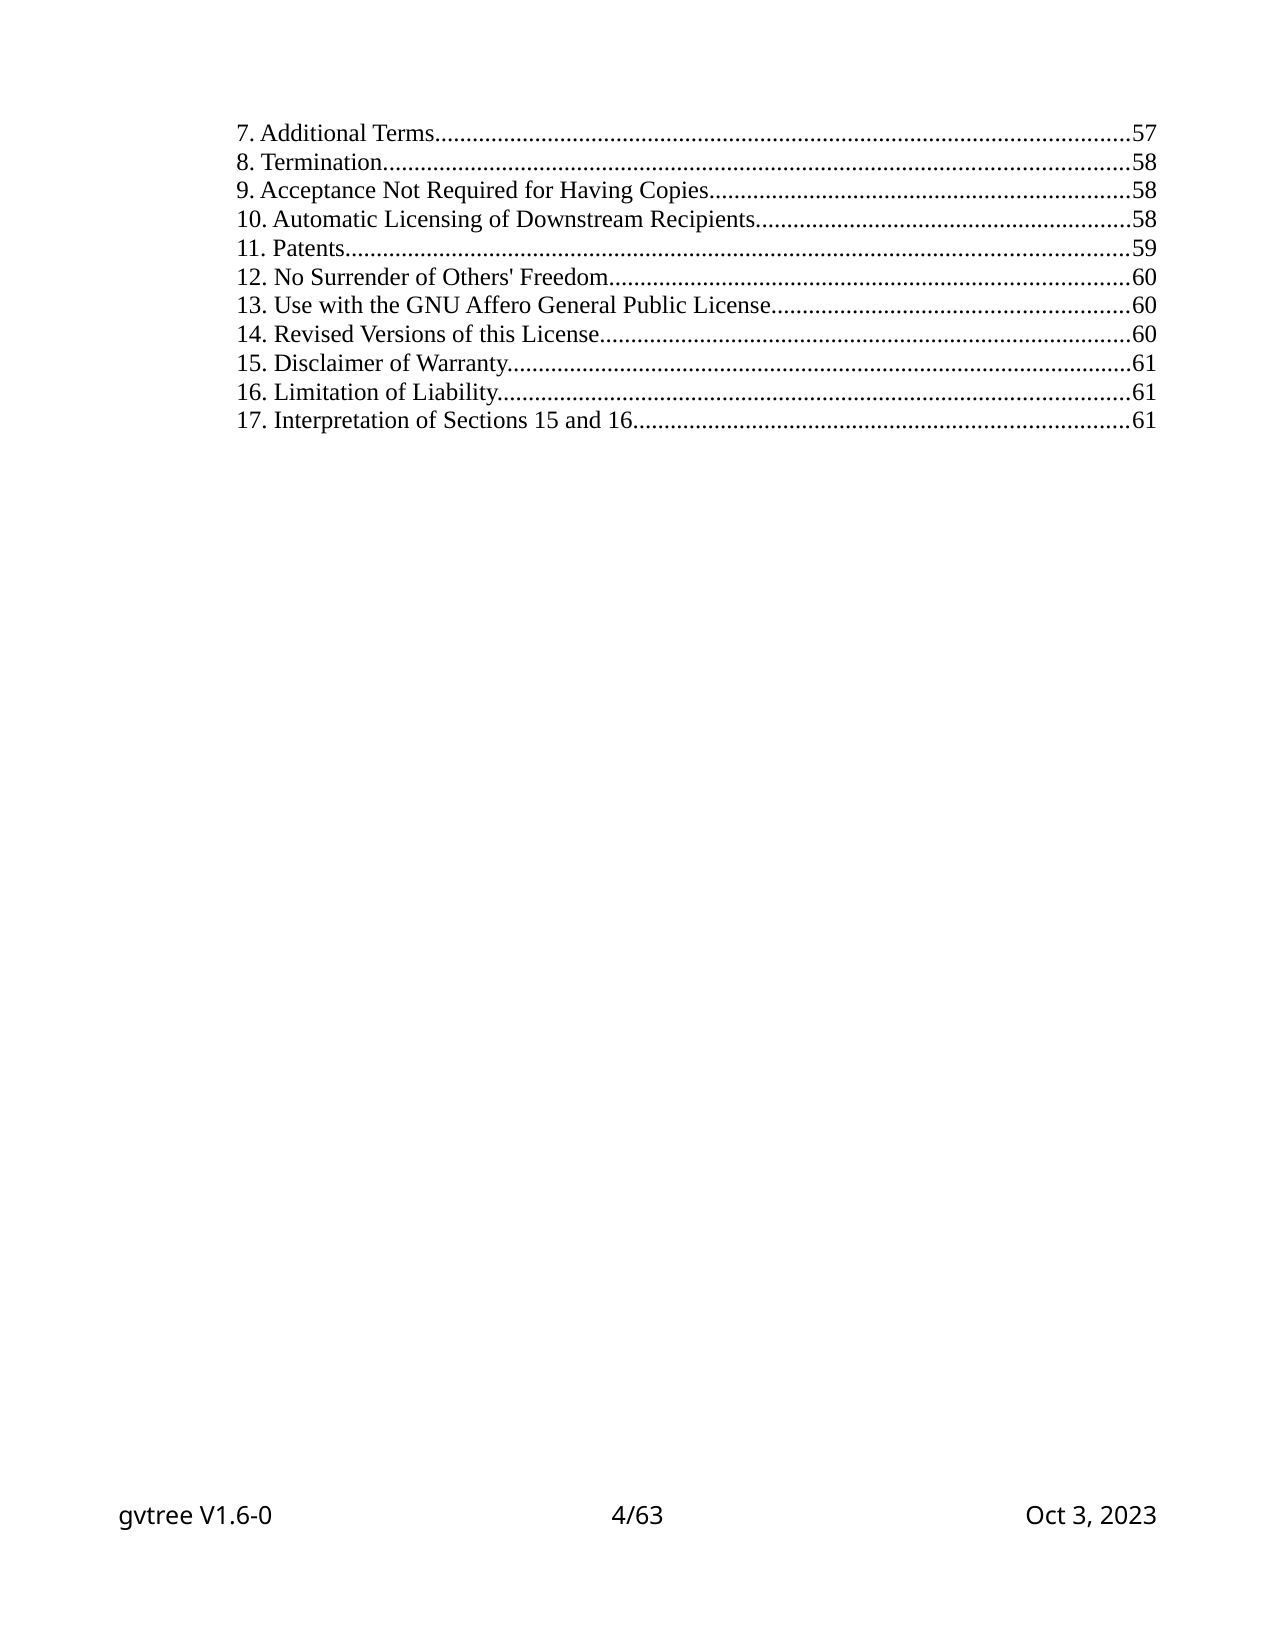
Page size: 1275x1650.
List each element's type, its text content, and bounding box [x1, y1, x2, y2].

text 15. Disclaimer of Warranty. 61 [236, 348, 1157, 377]
text 9. Acceptance Not Required for Having Copies. 58 [236, 176, 1157, 204]
text 11. Patents. 59 [236, 233, 1157, 262]
text 14. Revised Versions of this License. 60 [236, 319, 1157, 348]
text 10. Automatic Licensing of Downstream Recipients. 58 [236, 204, 1157, 233]
text 17. Interpretation of Sections 15 and 16. 61 [236, 406, 1157, 434]
text 12. No Surrender of Others' Freedom. 60 [236, 262, 1157, 291]
text 8. Termination. 58 [236, 147, 1157, 176]
text 16. Limitation of Liability. 61 [236, 377, 1157, 406]
text 13. Use with the GNU Affero General Public License. 60 [236, 291, 1157, 319]
text 7. Additional Terms. 57 [236, 118, 1157, 147]
